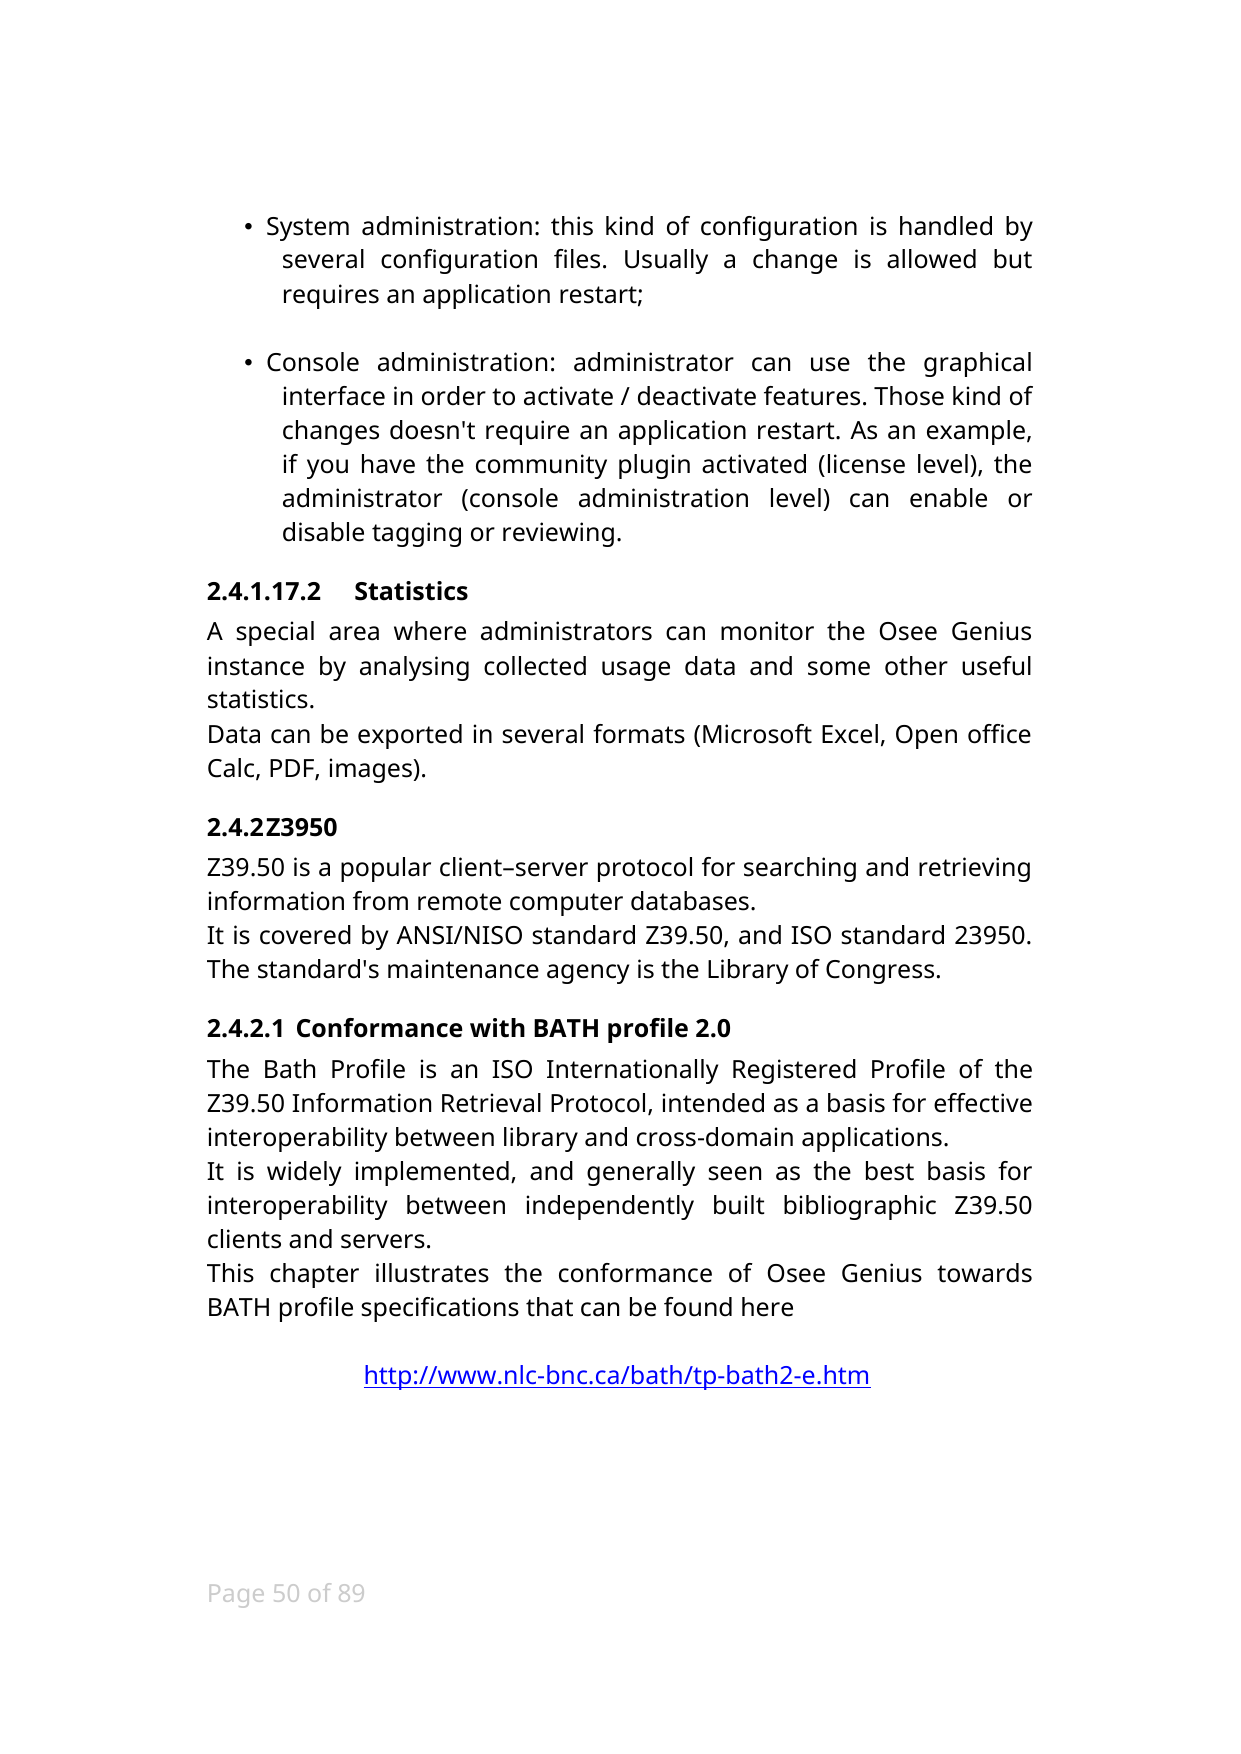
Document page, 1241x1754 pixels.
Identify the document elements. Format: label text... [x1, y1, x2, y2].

text It is covered by ANSI/NISO standard Z39.50, and ISO standard 23950. The standard's maintenance agency is the Library of Congress. [207, 918, 1033, 986]
list Console administration: administrator can use the graphical interface in order to activate / deactivate features. Those kind of changes doesn't require an application restart. As an example, if you have the community plugin activated (license level), the administrator (console administration level) can enable or disable tagging or reviewing. [244, 344, 1033, 549]
text The Bath Profile is an ISO Internationally Registered Profile of the Z39.50 Information Retrieval Protocol, intended as a basis for effective interoperability between library and cross-domain applications. [207, 1051, 1033, 1153]
subtitle Statistics [207, 574, 1033, 608]
text Data can be exported in several formats (Microsoft Excel, Open office Calc, PDF, images). [207, 716, 1033, 784]
subtitle Z3950 [207, 809, 1033, 843]
text Z39.50 is a popular client–server protocol for searching and retrieving information from remote computer databases. [207, 850, 1033, 918]
text This chapter illustrates the conformance of Osee Genius towards BATH profile specifications that can be found here [207, 1256, 1033, 1324]
subtitle Conformance with BATH profile 2.0 [207, 1011, 1033, 1045]
text It is widely implemented, and generally seen as the best basis for interoperability between independently built bibliographic Z39.50 clients and servers. [207, 1153, 1033, 1256]
text A special area where administrators can monitor the Osee Genius instance by analysing collected usage data and some other useful statistics. [207, 614, 1033, 716]
text http://www.nlc-bnc.ca/bath/tp-bath2-e.htm [207, 1358, 1033, 1392]
list System administration: this kind of configuration is handled by several configuration files. Usually a change is allowed but requires an application restart; [244, 208, 1033, 310]
